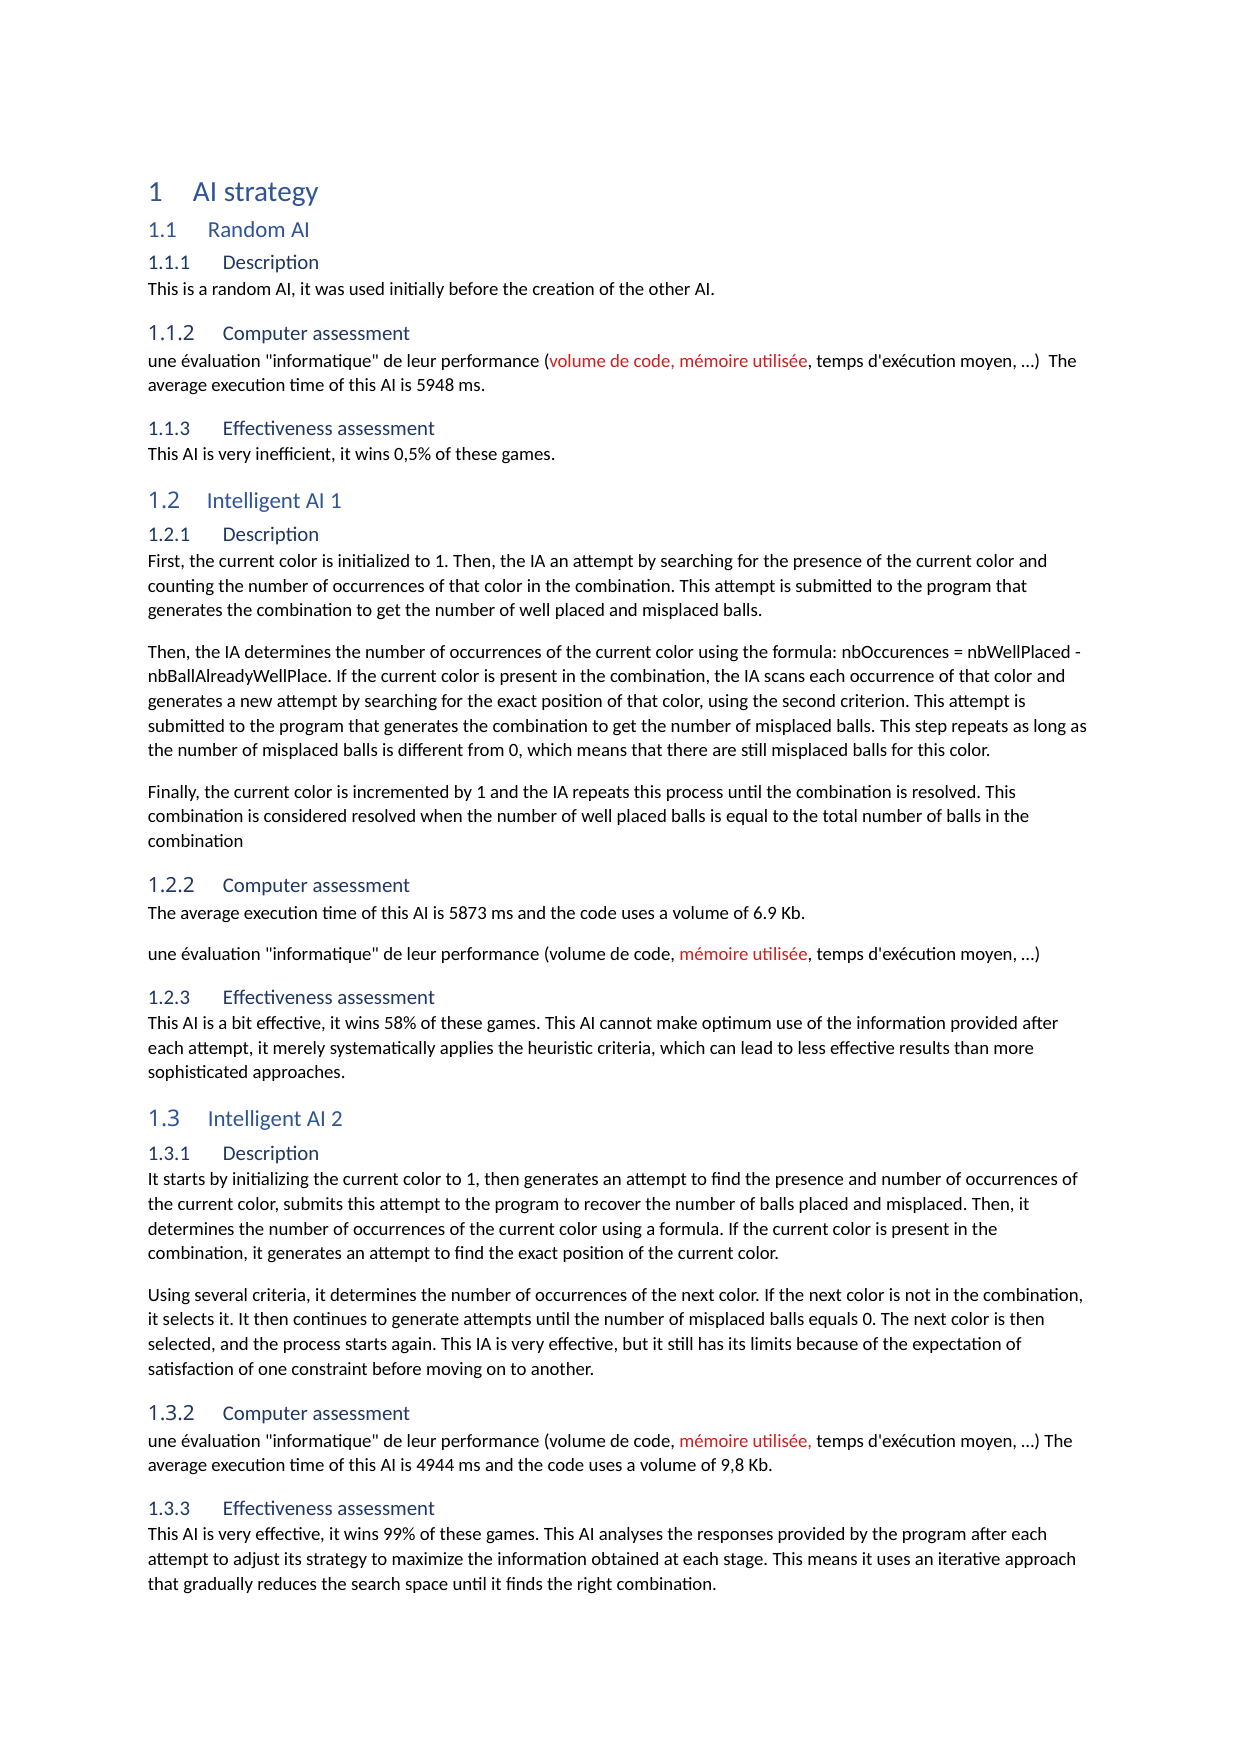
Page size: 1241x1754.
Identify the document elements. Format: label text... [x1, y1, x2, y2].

text Using several criteria, it determines the number of occurrences of the next color. If the next color is not in the combination, it selects it. It then continues to generate attempts until the number of misplaced balls equals 0. The next color is then selected, and the process starts again. This IA is very effective, but it still has its limits because of the expectation of satisfaction of one constraint before moving on to another. [148, 1283, 1093, 1380]
text Then, the IA determines the number of occurrences of the current color using the formula: nbOccurences = nbWellPlaced - nbBallAlreadyWellPlace. If the current color is present in the combination, the IA scans each occurrence of that color and generates a new attempt by searching for the exact position of that color, using the second criterion. This attempt is submitted to the program that generates the combination to get the number of misplaced balls. This step repeats as long as the number of misplaced balls is different from 0, which means that there are still misplaced balls for this color. [148, 640, 1093, 761]
text The average execution time of this AI is 5873 ms and the code uses a volume of 6.9 Kb. [148, 901, 1093, 924]
subtitle Computer assessment [148, 1398, 1093, 1427]
text une évaluation "informatique" de leur performance (volume de code, mémoire utilisée, temps d'exécution moyen, …) The average execution time of this AI is 4944 ms and the code uses a volume of 9,8 Kb. [148, 1429, 1093, 1476]
text This is a random AI, it was used initially before the creation of the other AI. [148, 277, 1093, 300]
text une évaluation "informatique" de leur performance (volume de code, mémoire utilisée, temps d'exécution moyen, …) The average execution time of this AI is 5948 ms. [148, 349, 1093, 397]
text This AI is a bit effective, it wins 58% of these games. This AI cannot make optimum use of the information provided after each attempt, it merely systematically applies the heuristic criteria, which can lead to less effective results than more sophisticated approaches. [148, 1011, 1093, 1084]
subtitle Effectiveness assessment [148, 415, 1093, 440]
subtitle Description [148, 249, 1093, 275]
subtitle Description [148, 522, 1093, 547]
subtitle Computer assessment [148, 318, 1093, 347]
text First, the current color is initialized to 1. Then, the IA an attempt by searching for the presence of the current color and counting the number of occurrences of that color in the combination. This attempt is submitted to the program that generates the combination to get the number of well placed and misplaced balls. [148, 549, 1093, 621]
subtitle Random AI [148, 215, 1093, 243]
subtitle Intelligent AI 2 [148, 1102, 1093, 1133]
subtitle Effectiveness assessment [148, 984, 1093, 1009]
text une évaluation "informatique" de leur performance (volume de code, mémoire utilisée, temps d'exécution moyen, …) [148, 943, 1093, 966]
text This AI is very inefficient, it wins 0,5% of these games. [148, 442, 1093, 465]
subtitle Description [148, 1140, 1093, 1165]
text This AI is very effective, it wins 99% of these games. This AI analyses the responses provided by the program after each attempt to adjust its strategy to maximize the information obtained at each stage. This means it uses an iterative approach that gradually reduces the search space until it finds the right combination. [148, 1522, 1093, 1594]
subtitle Intelligent AI 1 [148, 484, 1093, 515]
text Finally, the current color is incremented by 1 and the IA repeats this process until the combination is resolved. This combination is considered resolved when the number of well placed balls is equal to the total number of balls in the combination [148, 780, 1093, 852]
subtitle Effectiveness assessment [148, 1495, 1093, 1520]
subtitle Computer assessment [148, 871, 1093, 899]
text It starts by initializing the current color to 1, then generates an attempt to find the presence and number of occurrences of the current color, submits this attempt to the program to recover the number of balls placed and misplaced. Then, it determines the number of occurrences of the current color using a formula. If the current color is present in the combination, it generates an attempt to find the exact position of the current color. [148, 1167, 1093, 1264]
subtitle AI strategy [148, 173, 1093, 208]
